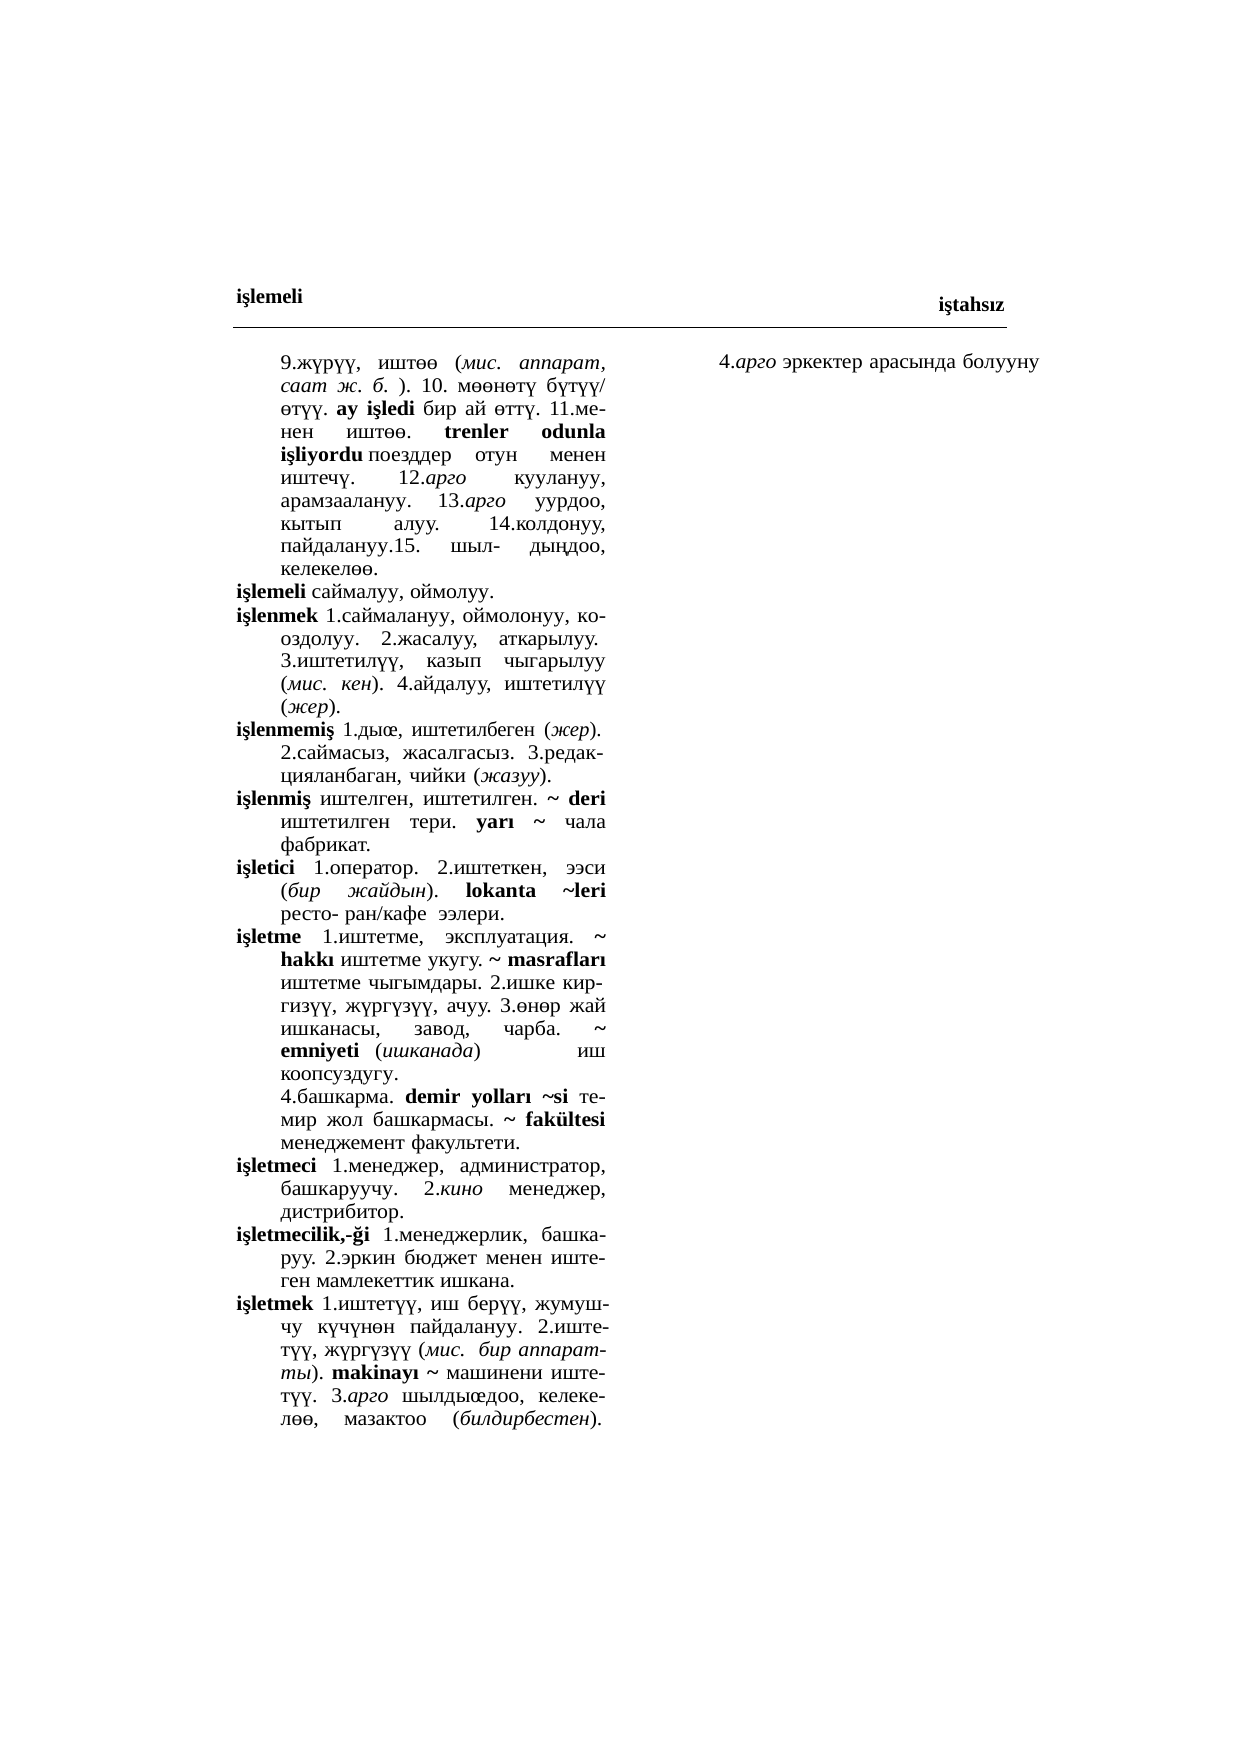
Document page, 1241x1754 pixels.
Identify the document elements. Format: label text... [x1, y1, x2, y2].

text гизүү, жүргүзүү, ачуу. 3.өнөр жай ишканасы, завод, чарба. ~ emniyeti (ишканада) иш коопсуздугу. [280, 994, 606, 1085]
text ты). makinayı ~ машинени иште- түү. 3.арго шылдыœдоо, келеке- лөө, мазактоо (билдирбестен). [280, 1361, 606, 1430]
text işlemeli [236, 284, 303, 308]
text işlemeli саймалуу, оймолуу. [236, 580, 609, 604]
text 2.саймасыз, жасалгасыз. 3.редак- [280, 741, 606, 764]
text işlenmek 1.саймалануу, оймолонуу, ко- оздолуу. 2.жасалуу, аткарылуу. [236, 604, 606, 649]
text işletmek 1.иштетүү, иш берүү, жумуш- чу күчүнөн пайдалануу. 2.иште- түү, жүргүзүү (мис. бир аппарат- [236, 1292, 609, 1361]
text işlenmemiş 1.дыœ, иштетилбеген (жер). [236, 718, 609, 741]
text 9.жүрүү, иштөө (мис. аппарат, саат ж. б. ). 10. мөөнөтү бүтүү/ өтүү. ay işledi бир ай өттү. 11.ме- нен иштөө. trenler odunla işliyordu поезддер отун менен иштечү. 12.арго куулануу, арамзаалануу. 13.арго уурдоо, кытып алуу. 14.колдонуу, пайдалануу.15. шыл- дыңдоо, келекелөө. [280, 350, 606, 580]
text işletmeci 1.менеджер, администратор, башкаруучу. 2.кино менеджер, дистрибитор. [236, 1154, 606, 1223]
text 3.иштетилүү, казып чыгарылуу (мис. кен). 4.айдалуу, иштетилүү (жер). [280, 649, 606, 718]
text işlenmiş иштелген, иштетилген. ~ deri иштетилген тери. yarı ~ чала фабрикат. [236, 787, 606, 856]
text iştahsız [938, 292, 1065, 316]
text işletme 1.иштетме, эксплуатация. ~ hakkı иштетме укугу. ~ masrafları иштетме чыгымдары. 2.ишке кир- [236, 925, 606, 994]
text 4.башкарма. demir yolları ~si те- мир жол башкармасы. ~ fakültesi менеджемент факультети. [280, 1086, 606, 1154]
text işletici 1.оператор. 2.иштеткен, ээси (бир жайдын). lokanta ~leri ресто- ран/кафе ээлери. [236, 856, 606, 925]
text 4.арго эркектер арасында болууну [719, 350, 1062, 373]
text цияланбаган, чийки (жазуу). [280, 764, 554, 787]
text işletmecilik,-ği 1.менеджерлик, башка- руу. 2.эркин бюджет менен иште- ген мамлекеттик ишкана. [236, 1223, 606, 1292]
